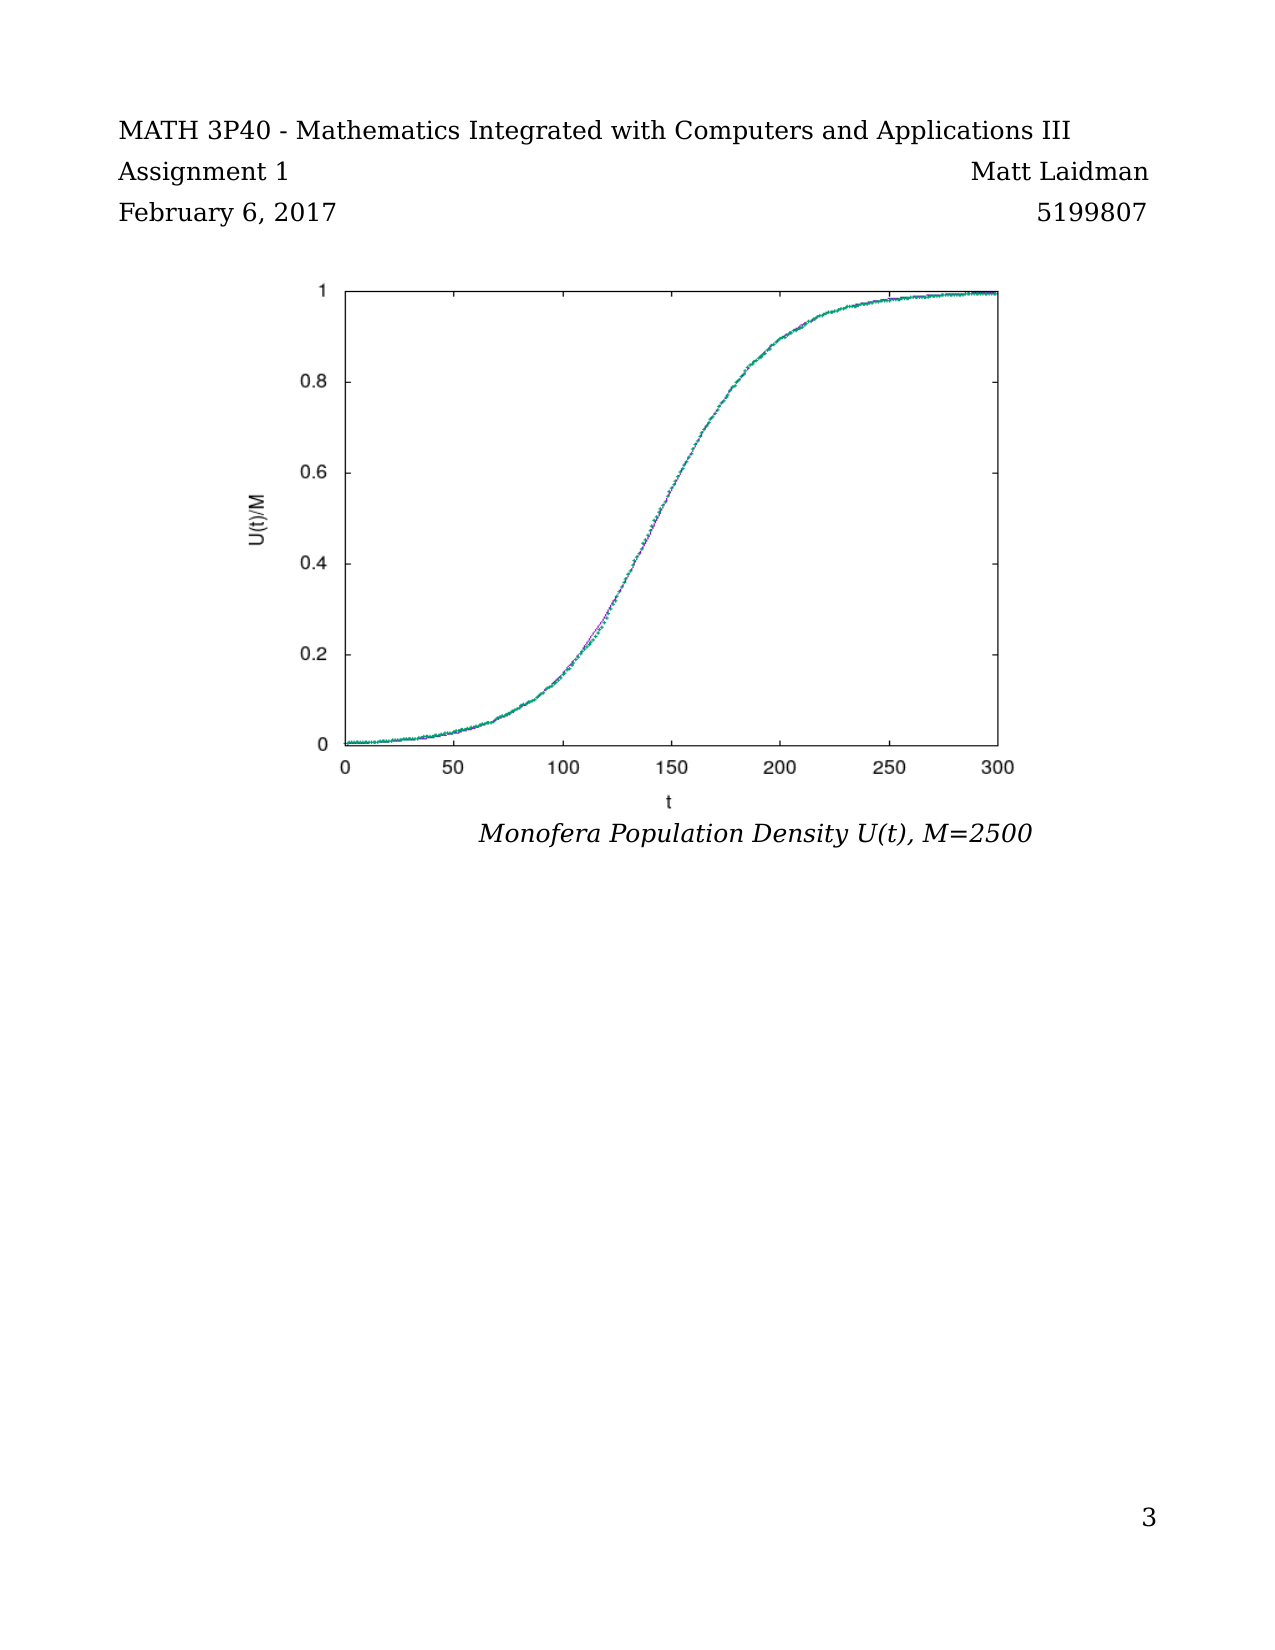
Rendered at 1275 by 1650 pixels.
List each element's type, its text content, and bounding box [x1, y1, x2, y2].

text Monofera Population Density U(t), M=2500 [240, 820, 1035, 849]
picture [240, 268, 1036, 820]
